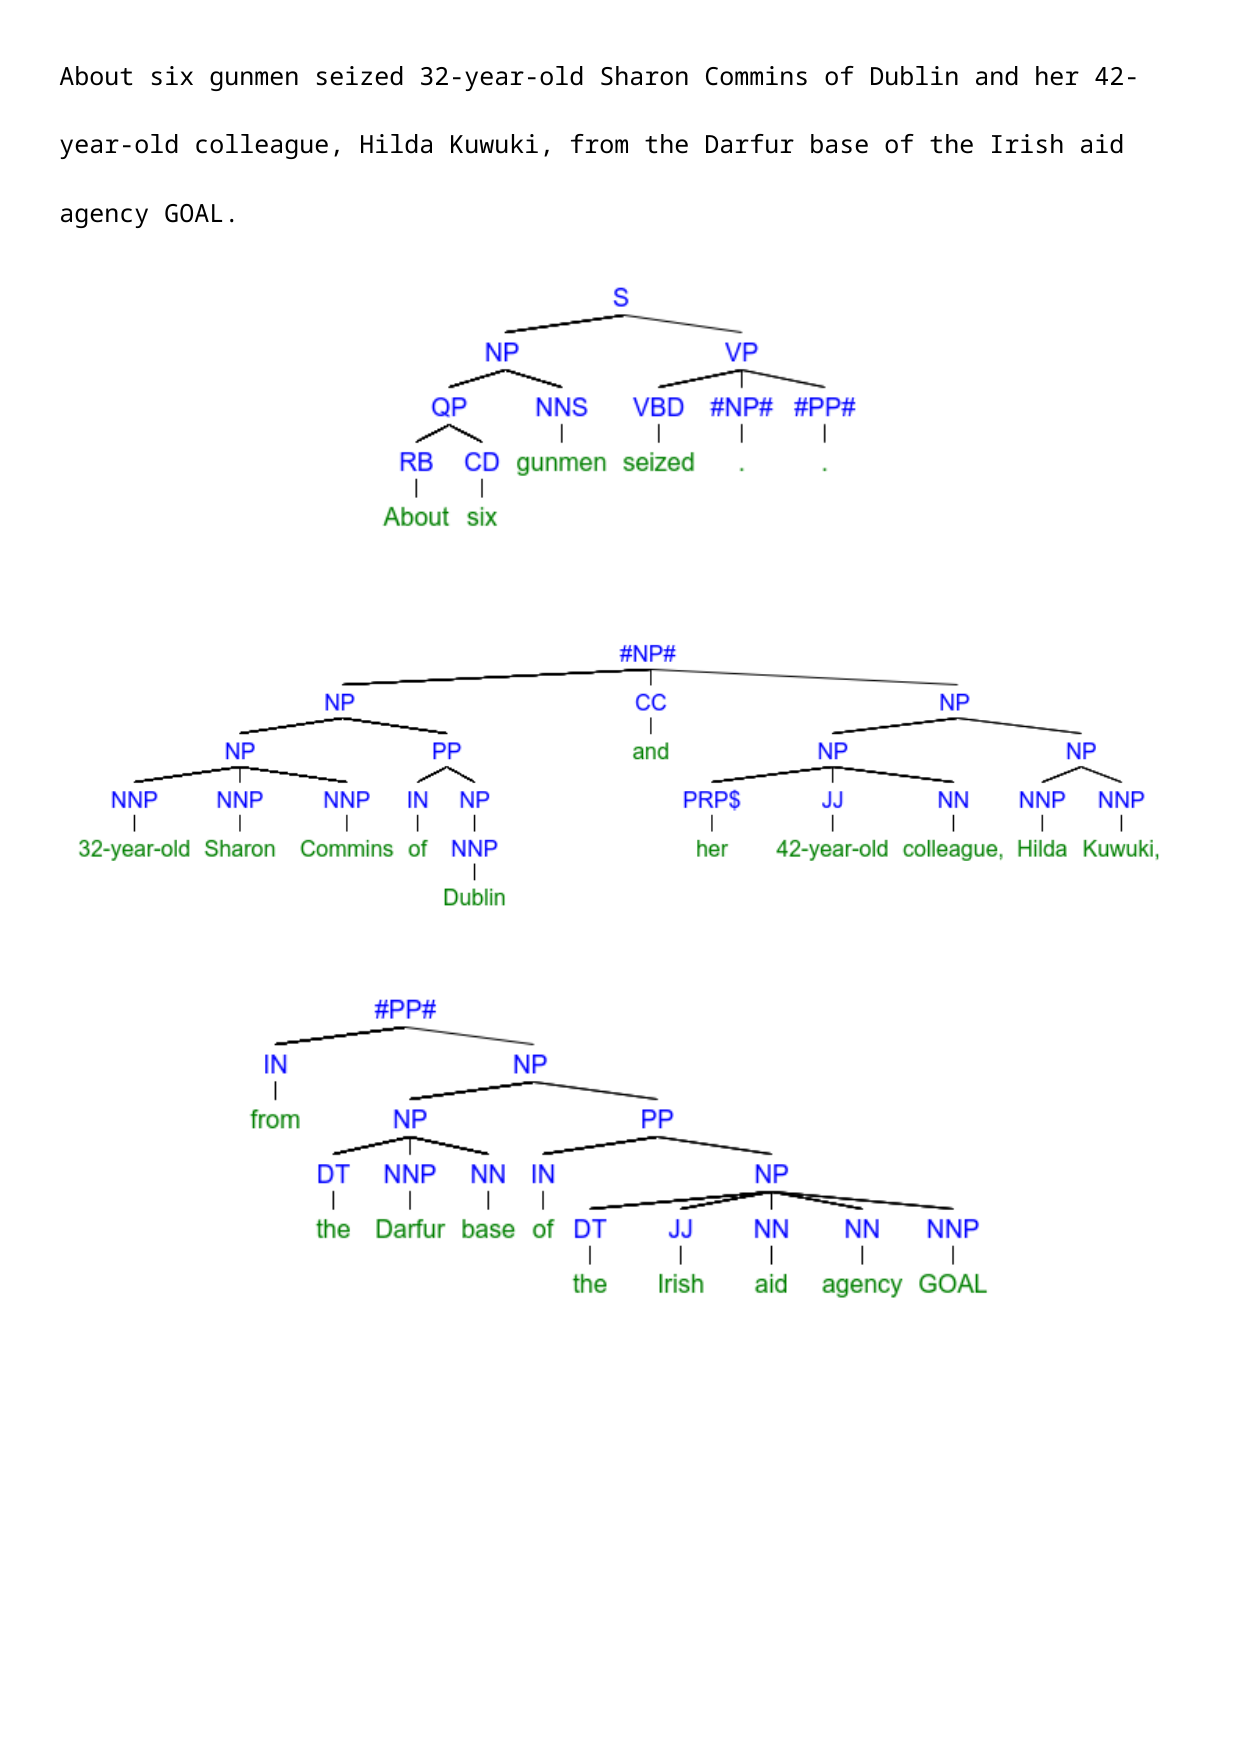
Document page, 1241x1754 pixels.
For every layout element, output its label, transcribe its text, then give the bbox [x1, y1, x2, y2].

picture [361, 263, 879, 548]
picture [59, 624, 1182, 925]
text About six gunmen seized 32-year-old Sharon Commins of Dublin and her 42-year-old colleague, Hilda Kuwuki, from the Darfur base of the Irish aid agency GOAL. [59, 59, 1181, 229]
picture [228, 975, 1012, 1315]
